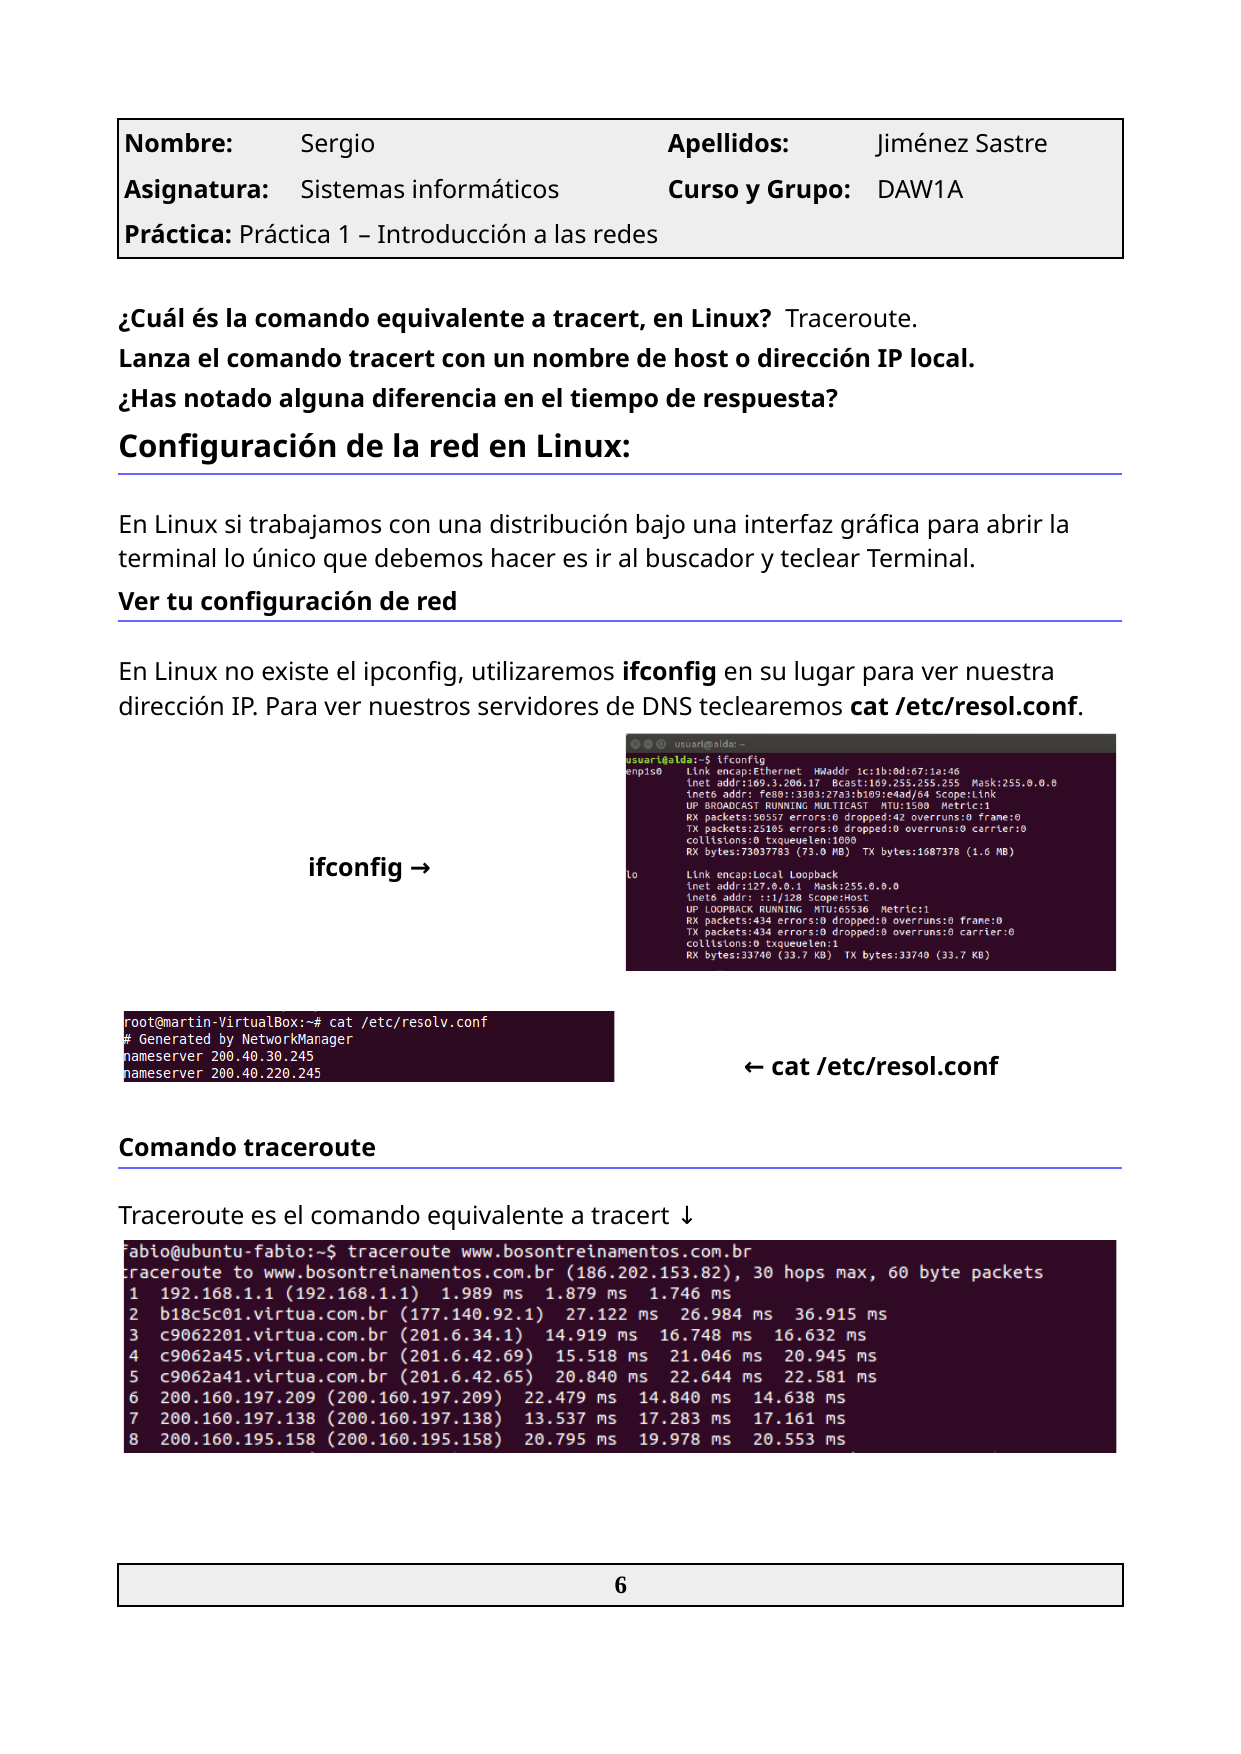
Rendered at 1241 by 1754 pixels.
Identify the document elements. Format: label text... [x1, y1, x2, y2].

text En Linux no existe el ipconfig, utilizaremos ifconfig en su lugar para ver nuestra dirección IP. Para ver nuestros servidores de DNS teclearemos cat /etc/resol.conf. [118, 654, 1122, 722]
table_header [118, 475, 1122, 500]
text ¿Cuál és la comando equivalente a tracert, en Linux? Traceroute. [118, 301, 1122, 335]
text En Linux si trabajamos con una distribución bajo una interfaz gráfica para abrir la terminal lo único que debemos hacer es ir al buscador y teclear Terminal. [118, 506, 1122, 574]
text Traceroute es el comando equivalente a tracert ↓ [118, 1198, 1122, 1232]
table_header [620, 728, 1122, 1005]
table_cell [118, 1005, 620, 1127]
table_header [118, 1235, 1122, 1487]
text ¿Has notado alguna diferencia en el tiempo de respuesta? [118, 381, 1122, 415]
table_cell ← cat /etc/resol.conf [620, 1005, 1122, 1127]
table_header [118, 622, 1122, 648]
text Configuración de la red en Linux: [118, 424, 1122, 466]
table_header ifconfig → [118, 728, 620, 1005]
text Comando traceroute [118, 1130, 1122, 1164]
text Ver tu configuración de red [118, 583, 1122, 617]
picture [123, 1240, 1117, 1453]
picture [123, 1011, 615, 1082]
picture [625, 733, 1117, 971]
table_header [118, 1169, 1122, 1195]
text Lanza el comando tracert con un nombre de host o dirección IP local. [118, 341, 1122, 375]
